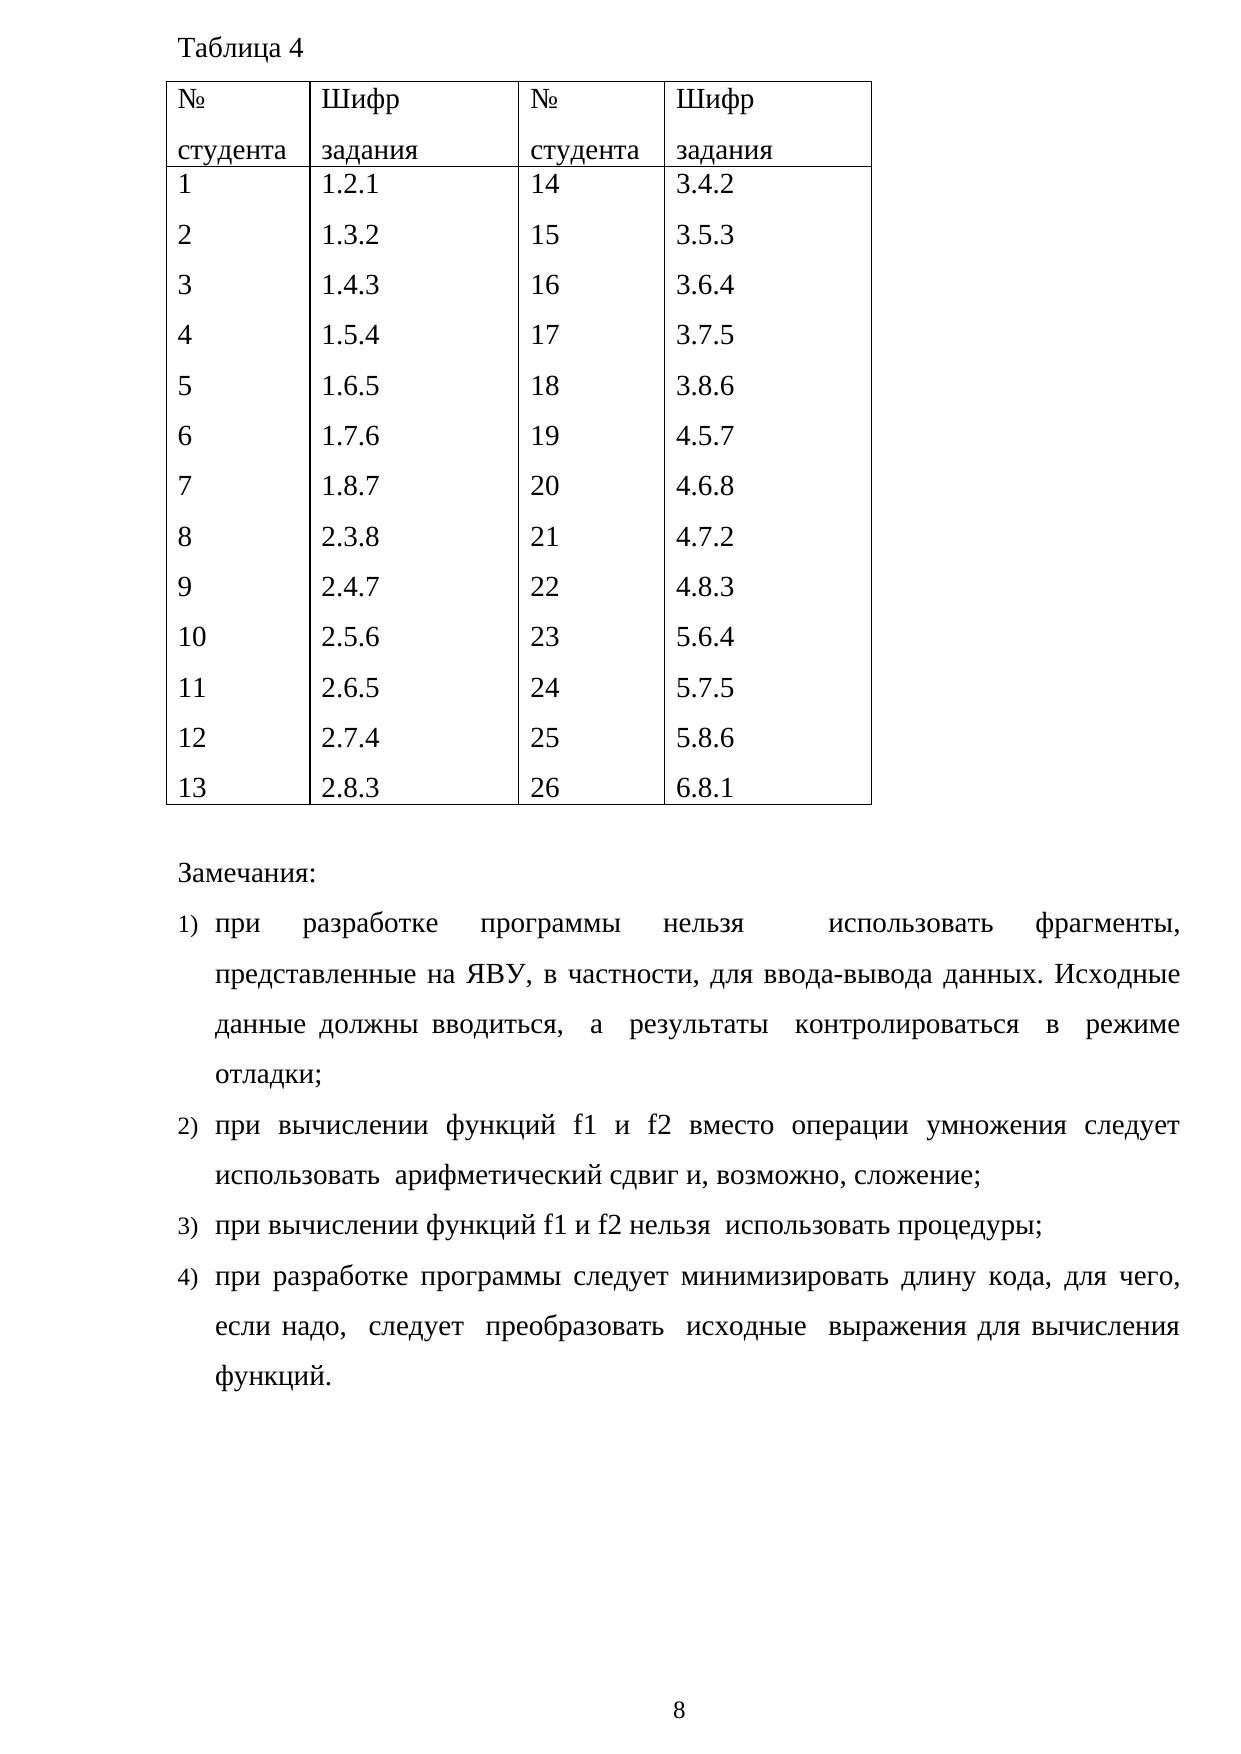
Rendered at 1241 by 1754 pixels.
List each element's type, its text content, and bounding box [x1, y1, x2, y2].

table_cell 3.4.2 3.5.3 3.6.4 3.7.5 3.8.6 4.5.7 4.6.8 4.7.2 4.8.3 5.6.4 5.7.5 5.8.6 6.8.1 [665, 167, 871, 804]
table_cell 1 2 3 4 5 6 7 8 9 10 11 12 13 [167, 167, 309, 804]
list при вычислении функций f1 и f2 вместо операции умножения следует использовать арифметический сдвиг и, возможно, сложение; [177, 1107, 1181, 1191]
list при разработке программы нельзя использовать фрагменты, представленные на ЯВУ, в частности, для ввода-вывода данных. Исходные данные должны вводиться, а результаты контролироваться в режиме отладки; [177, 906, 1181, 1090]
table_header Шифр задания [311, 82, 518, 166]
text Замечания: [177, 855, 1181, 889]
table_cell 14 15 16 17 18 19 20 21 22 23 24 25 26 [519, 167, 664, 804]
text Таблица 4 [177, 30, 1181, 64]
list при разработке программы следует минимизировать длину кода, для чего, если надо, следует преобразовать исходные выражения для вычисления функций. [177, 1258, 1181, 1392]
table_cell 1.2.1 1.3.2 1.4.3 1.5.4 1.6.5 1.7.6 1.8.7 2.3.8 2.4.7 2.5.6 2.6.5 2.7.4 2.8.3 [311, 167, 518, 804]
list при вычислении функций f1 и f2 нельзя использовать процедуры; [177, 1207, 1181, 1241]
table_header № студента [167, 82, 309, 166]
table_header № студента [519, 82, 664, 166]
table_header Шифр задания [665, 82, 871, 166]
